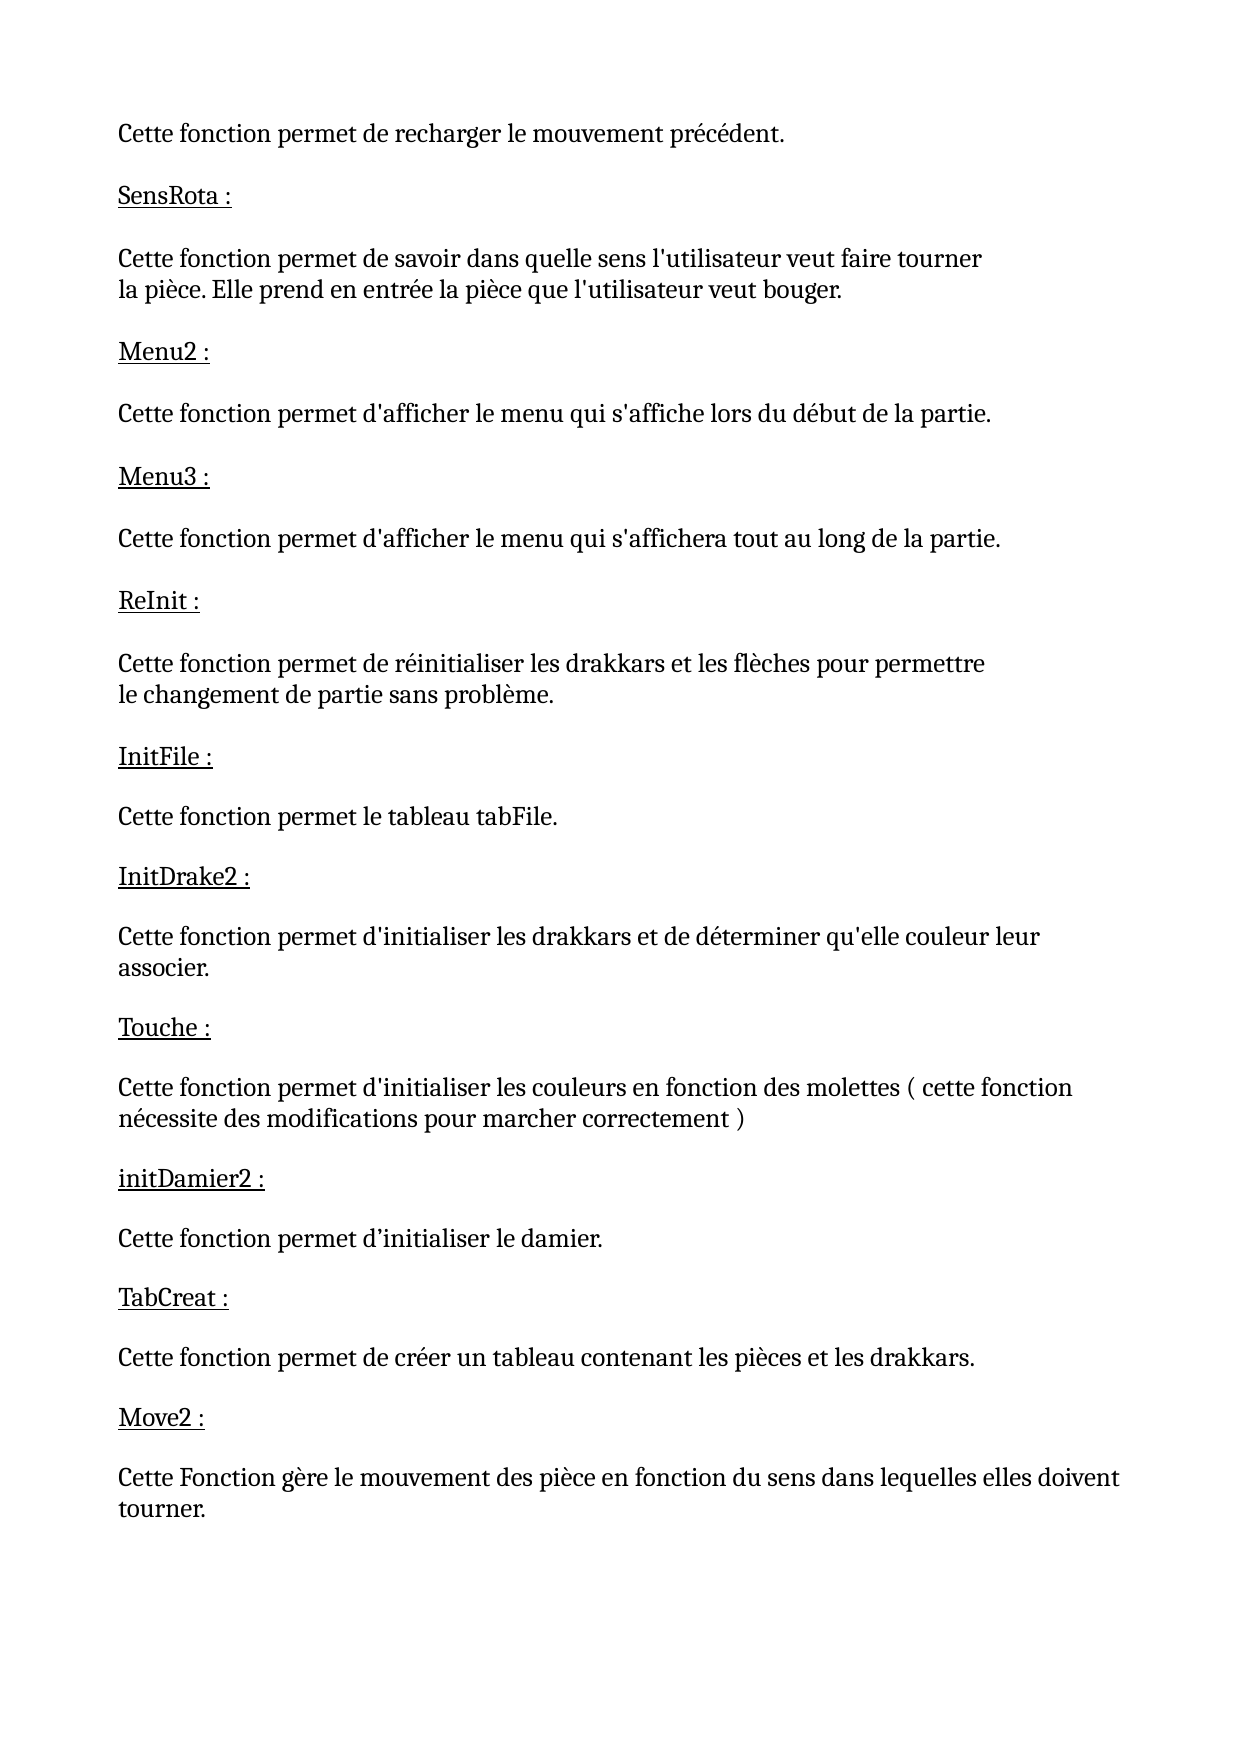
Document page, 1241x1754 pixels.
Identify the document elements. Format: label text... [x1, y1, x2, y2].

text Cette fonction permet d'initialiser les drakkars et de déterminer qu'elle couleur leur associer. [118, 921, 1122, 983]
text la pièce. Elle prend en entrée la pièce que l'utilisateur veut bouger. [118, 274, 1122, 305]
text Cette fonction permet de recharger le mouvement précédent. [118, 118, 1122, 149]
text initDamier2 : [118, 1163, 1122, 1194]
text ReInit : [118, 585, 1122, 616]
text Cette fonction permet de savoir dans quelle sens l'utilisateur veut faire tourner [118, 243, 1122, 274]
text le changement de partie sans problème. [118, 679, 1122, 710]
text Cette fonction permet le tableau tabFile. [118, 801, 1122, 832]
text Cette Fonction gère le mouvement des pièce en fonction du sens dans lequelles elles doivent tourner. [118, 1462, 1122, 1524]
text Cette fonction permet d'afficher le menu qui s'affichera tout au long de la partie. [118, 523, 1122, 554]
text InitFile : [118, 741, 1122, 772]
text Touche : [118, 1012, 1122, 1043]
text Cette fonction permet d'afficher le menu qui s'affiche lors du début de la partie. [118, 398, 1122, 429]
text Menu2 : [118, 336, 1122, 367]
text InitDrake2 : [118, 861, 1122, 892]
text TabCreat : [118, 1282, 1122, 1314]
text Cette fonction permet de créer un tableau contenant les pièces et les drakkars. [118, 1342, 1122, 1373]
text Cette fonction permet d'initialiser les couleurs en fonction des molettes ( cette fonction nécessite des modifications pour marcher correctement ) [118, 1072, 1122, 1134]
text Cette fonction permet d’initialiser le damier. [118, 1223, 1122, 1254]
text Menu3 : [118, 461, 1122, 492]
text SensRota : [118, 180, 1122, 212]
text Cette fonction permet de réinitialiser les drakkars et les flèches pour permettre [118, 648, 1122, 679]
text Move2 : [118, 1402, 1122, 1433]
